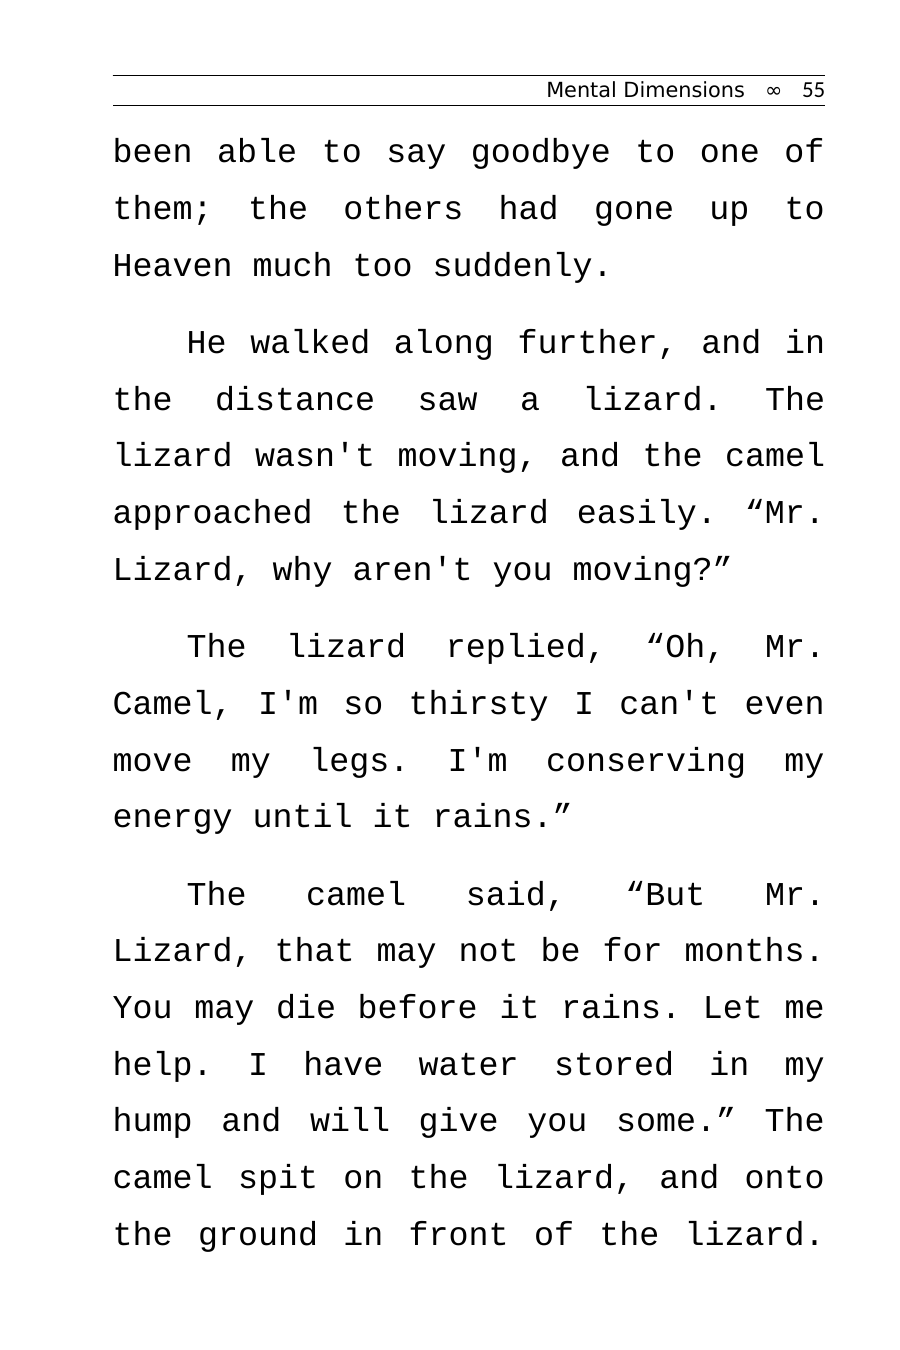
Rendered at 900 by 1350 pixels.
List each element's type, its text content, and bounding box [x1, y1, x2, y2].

text The lizard replied, “Oh, Mr. Camel, I'm so thirsty I can't even move my legs. I'm conserving my energy until it rains.” [112, 630, 825, 838]
text been able to say goodbye to one of them; the others had gone up to Heaven much too suddenly. [112, 135, 825, 286]
text He walked along further, and in the distance saw a lizard. The lizard wasn't moving, and the camel approached the lizard easily. “Mr. Lizard, why aren't you moving?” [112, 326, 825, 590]
text The camel said, “But Mr. Lizard, that may not be for months. You may die before it rains. Let me help. I have water stored in my hump and will give you some.” The camel spit on the lizard, and onto the ground in front of the lizard. [112, 877, 825, 1255]
